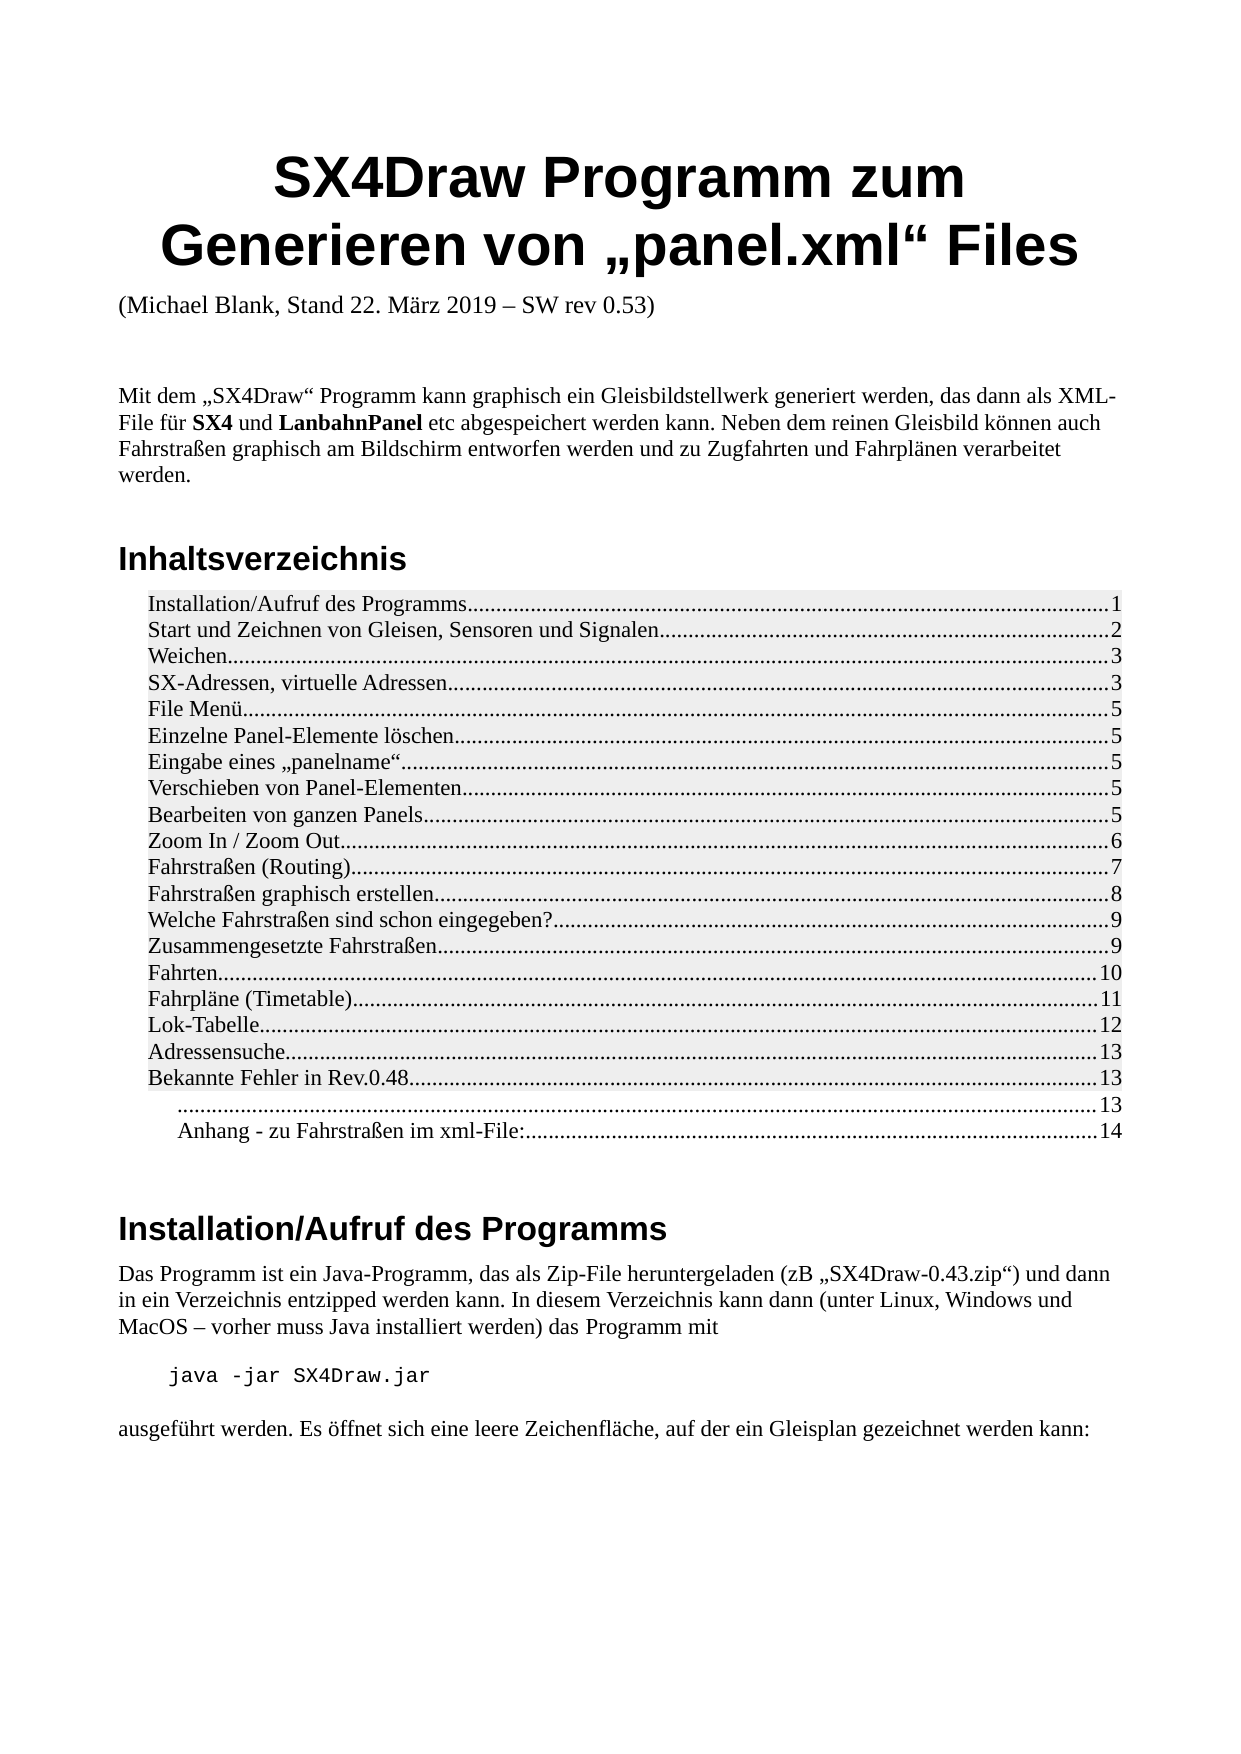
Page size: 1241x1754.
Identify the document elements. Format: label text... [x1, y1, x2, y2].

text Adressensuche 13 [148, 1038, 1122, 1064]
title SX4Draw Programm zum Generieren von „panel.xml“ Files [118, 143, 1122, 277]
text Mit dem „SX4Draw“ Programm kann graphisch ein Gleisbildstellwerk generiert werden, das dann als XML-File für SX4 und LanbahnPanel etc abgespeichert werden kann. Neben dem reinen Gleisbild können auch Fahrstraßen graphisch am Bildschirm entworfen werden und zu Zugfahrten und Fahrplänen verarbeitet werden. [118, 382, 1122, 488]
text Bearbeiten von ganzen Panels 5 [148, 801, 1122, 827]
text 13 [177, 1091, 1122, 1117]
text Weichen 3 [148, 643, 1122, 669]
text Verschieben von Panel-Elementen 5 [148, 774, 1122, 801]
subtitle Installation/Aufruf des Programms [118, 1209, 1122, 1248]
text Zusammengesetzte Fahrstraßen 9 [148, 932, 1122, 959]
text File Menü 5 [148, 695, 1122, 722]
text ausgeführt werden. Es öffnet sich eine leere Zeichenfläche, auf der ein Gleisplan gezeichnet werden kann: [118, 1416, 1122, 1442]
text Welche Fahrstraßen sind schon eingegeben? 9 [148, 906, 1122, 932]
text Fahrten 10 [148, 959, 1122, 985]
text Start und Zeichnen von Gleisen, Sensoren und Signalen 2 [148, 616, 1122, 643]
text Fahrstraßen (Routing) 7 [148, 853, 1122, 880]
text Bekannte Fehler in Rev.0.48 13 [148, 1064, 1122, 1091]
text (Michael Blank, Stand 22. März 2019 – SW rev 0.53) [118, 290, 1122, 318]
text Anhang - zu Fahrstraßen im xml-File: 14 [177, 1117, 1122, 1143]
text Zoom In / Zoom Out 6 [148, 827, 1122, 853]
text Eingabe eines „panelname“ 5 [148, 748, 1122, 774]
subtitle Inhaltsverzeichnis [118, 539, 1122, 577]
text Das Programm ist ein Java-Programm, das als Zip-File heruntergeladen (zB „SX4Draw-0.43.zip“) und dann in ein Verzeichnis entzipped werden kann. In diesem Verzeichnis kann dann (unter Linux, Windows und MacOS – vorher muss Java installiert werden) das Programm mit [118, 1260, 1122, 1339]
text SX-Adressen, virtuelle Adressen 3 [148, 669, 1122, 695]
text java -jar SX4Draw.jar [118, 1366, 1122, 1389]
text Fahrstraßen graphisch erstellen 8 [148, 880, 1122, 906]
text Installation/Aufruf des Programms 1 [148, 590, 1122, 616]
text Fahrpläne (Timetable) 11 [148, 985, 1122, 1012]
text Einzelne Panel-Elemente löschen 5 [148, 722, 1122, 748]
text Lok-Tabelle 12 [148, 1012, 1122, 1038]
